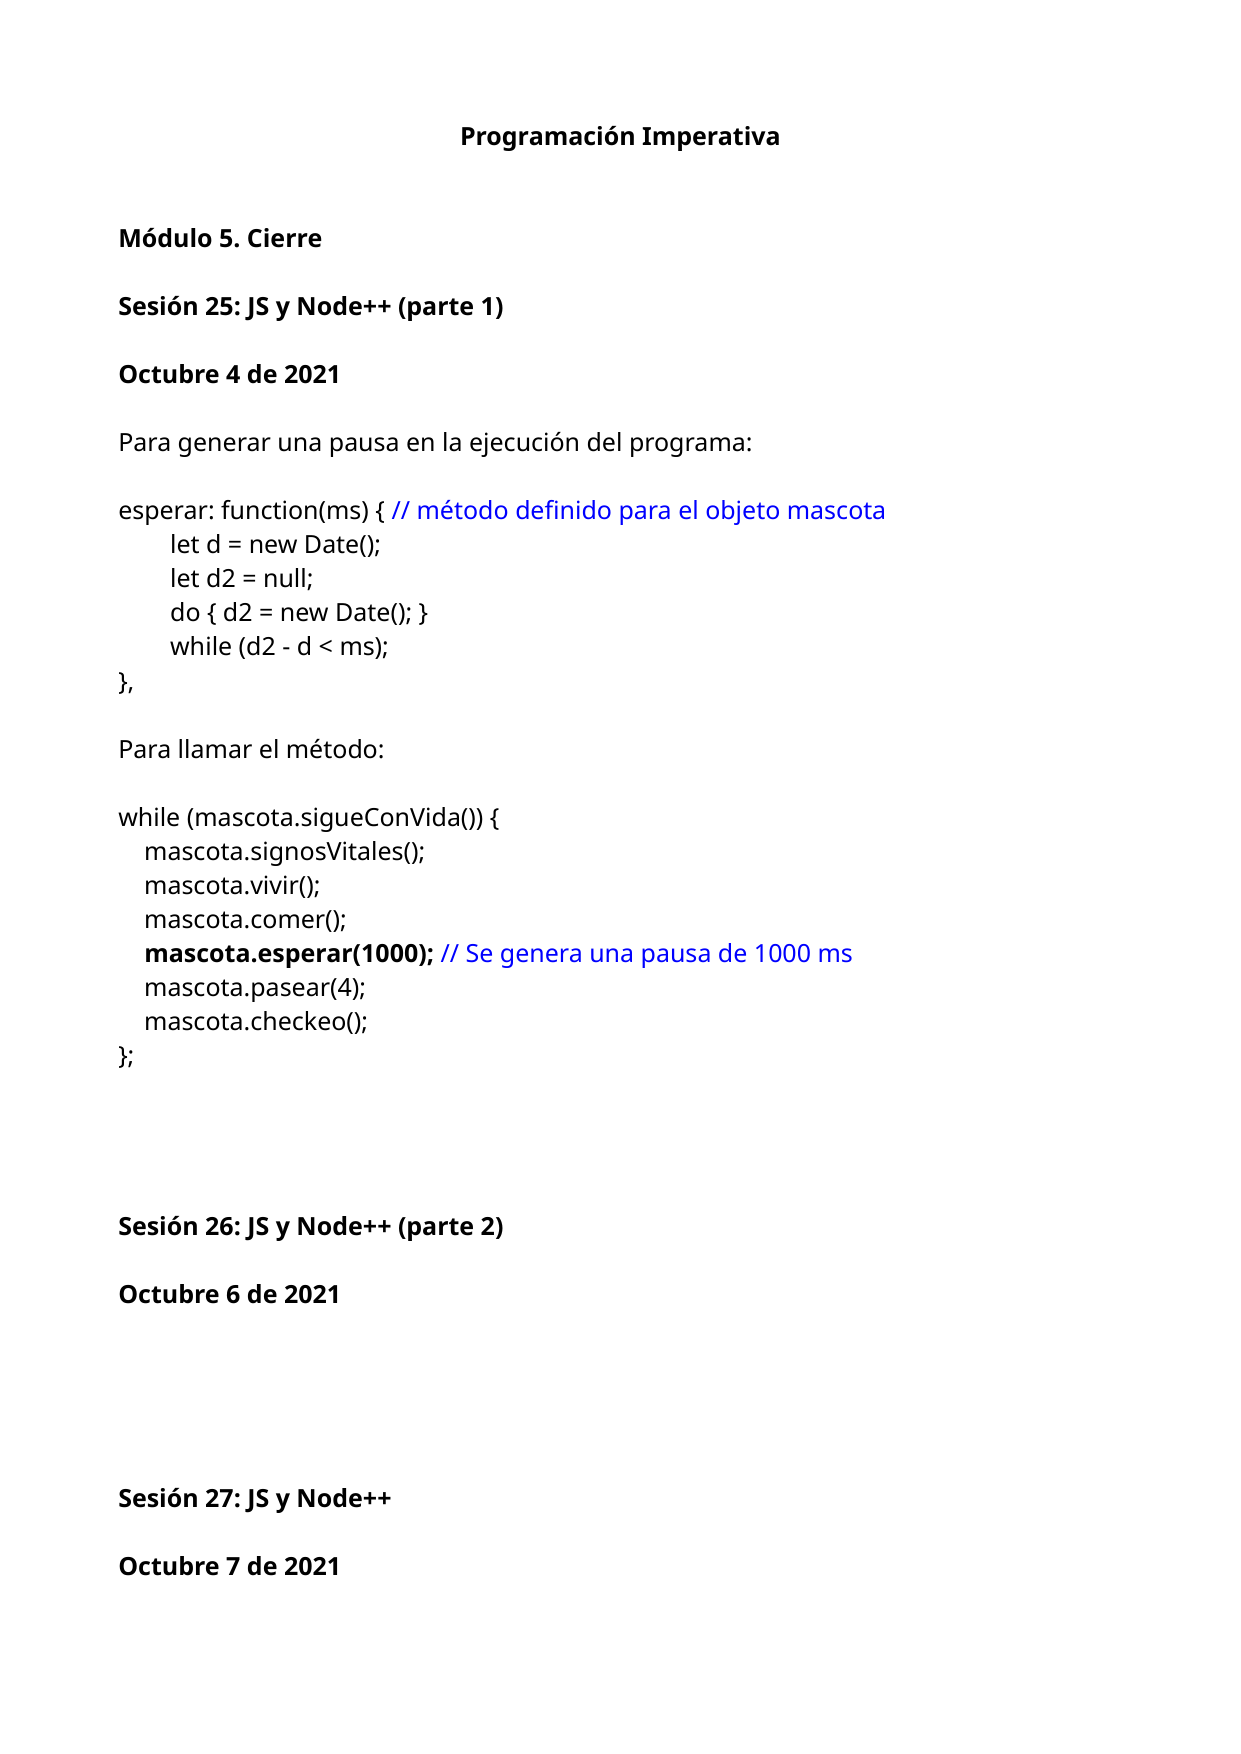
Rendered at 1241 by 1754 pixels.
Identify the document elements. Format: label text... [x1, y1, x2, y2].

text let d2 = null; [118, 561, 1122, 595]
text Sesión 26: JS y Node++ (parte 2) [118, 1208, 1122, 1242]
text while (d2 - d < ms); [118, 629, 1122, 663]
text Octubre 6 de 2021 [118, 1276, 1122, 1310]
text while (mascota.sigueConVida()) { [118, 799, 1122, 833]
text Para generar una pausa en la ejecución del programa: [118, 425, 1122, 459]
text Programación Imperativa [118, 118, 1122, 152]
text mascota.checkeo(); [118, 1004, 1122, 1038]
text Para llamar el método: [118, 731, 1122, 765]
text let d = new Date(); [118, 527, 1122, 561]
text mascota.comer(); [118, 902, 1122, 936]
text Sesión 25: JS y Node++ (parte 1) [118, 288, 1122, 322]
text do { d2 = new Date(); } [118, 595, 1122, 629]
text mascota.vivir(); [118, 867, 1122, 902]
text esperar: function(ms) { // método definido para el objeto mascota [118, 493, 1122, 527]
text mascota.pasear(4); [118, 970, 1122, 1004]
text mascota.esperar(1000); // Se genera una pausa de 1000 ms [118, 936, 1122, 970]
text mascota.signosVitales(); [118, 833, 1122, 867]
text Octubre 4 de 2021 [118, 357, 1122, 391]
text }, [118, 663, 1122, 697]
text Módulo 5. Cierre [118, 220, 1122, 254]
text Octubre 7 de 2021 [118, 1549, 1122, 1583]
text }; [118, 1038, 1122, 1072]
text Sesión 27: JS y Node++ [118, 1481, 1122, 1515]
